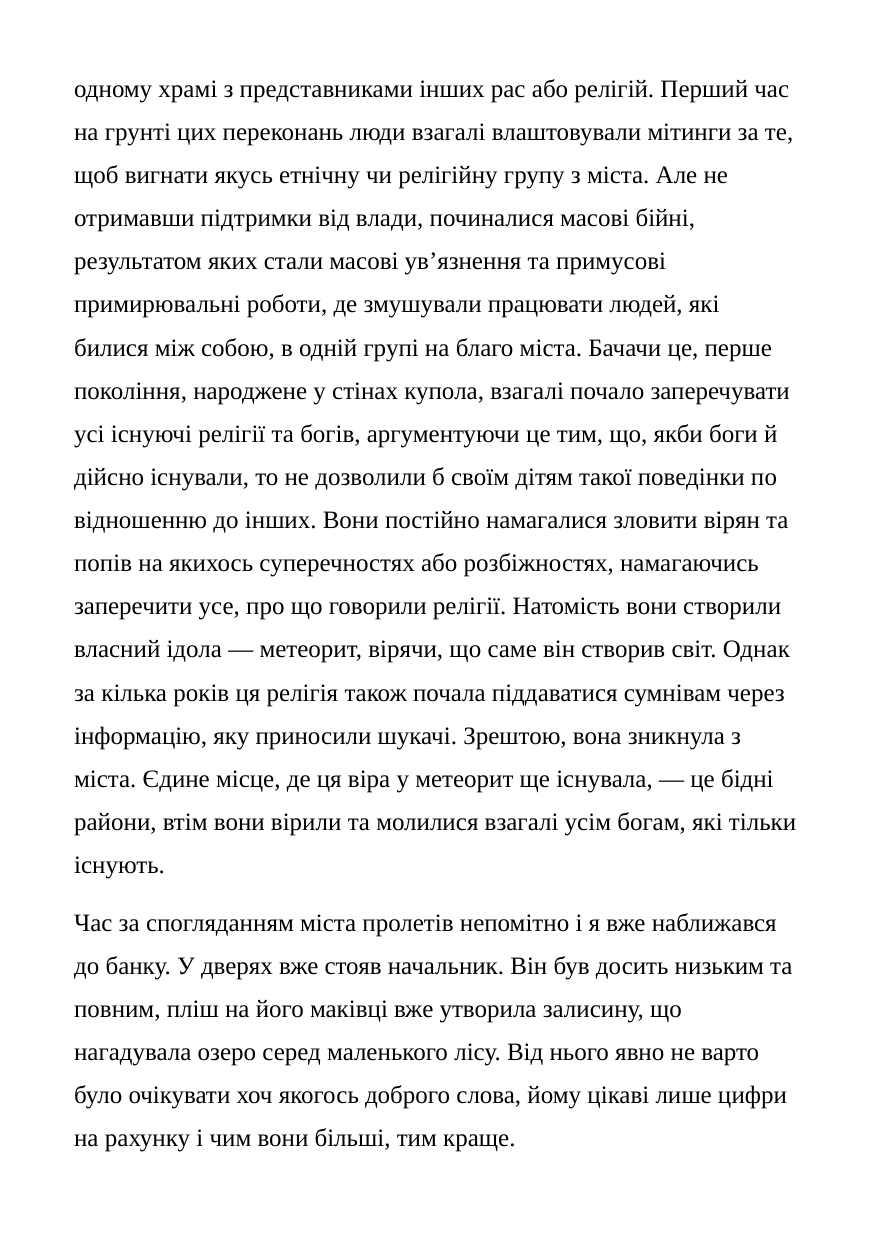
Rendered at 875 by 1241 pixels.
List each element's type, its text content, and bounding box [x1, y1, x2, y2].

text одному храмі з представниками інших рас або релігій. Перший час на грунті цих переконань люди взагалі влаштовували мітинги за те, щоб вигнати якусь етнічну чи релігійну групу з міста. Але не отримавши підтримки від влади, починалися масові бійні, результатом яких стали масові ув’язнення та примусові примирювальні роботи, де змушували працювати людей, які билися між собою, в одній групі на благо міста. Бачачи це, перше покоління, народжене у стінах купола, взагалі почало заперечувати усі існуючі релігії та богів, аргументуючи це тим, що, якби боги й дійсно існували, то не дозволили б своїм дітям такої поведінки по відношенню до інших. Вони постійно намагалися зловити вірян та попів на якихось суперечностях або розбіжностях, намагаючись заперечити усе, про що говорили релігії. Натомість вони створили власний ідола — метеорит, вірячи, що саме він створив світ. Однак за кілька років ця релігія також почала піддаватися сумнівам через інформацію, яку приносили шукачі. Зрештою, вона зникнула з міста. Єдине місце, де ця віра у метеорит ще існувала, — це бідні райони, втім вони вірили та молилися взагалі усім богам, які тільки існують. [74, 74, 800, 879]
text Час за спогляданням міста пролетів непомітно і я вже наближався до банку. У дверях вже стояв начальник. Він був досить низьким та повним, пліш на його маківці вже утворила залисину, що нагадувала озеро серед маленького лісу. Від нього явно не варто було очікувати хоч якогось доброго слова, йому цікаві лише цифри на рахунку і чим вони більші, тим краще. [74, 908, 800, 1152]
